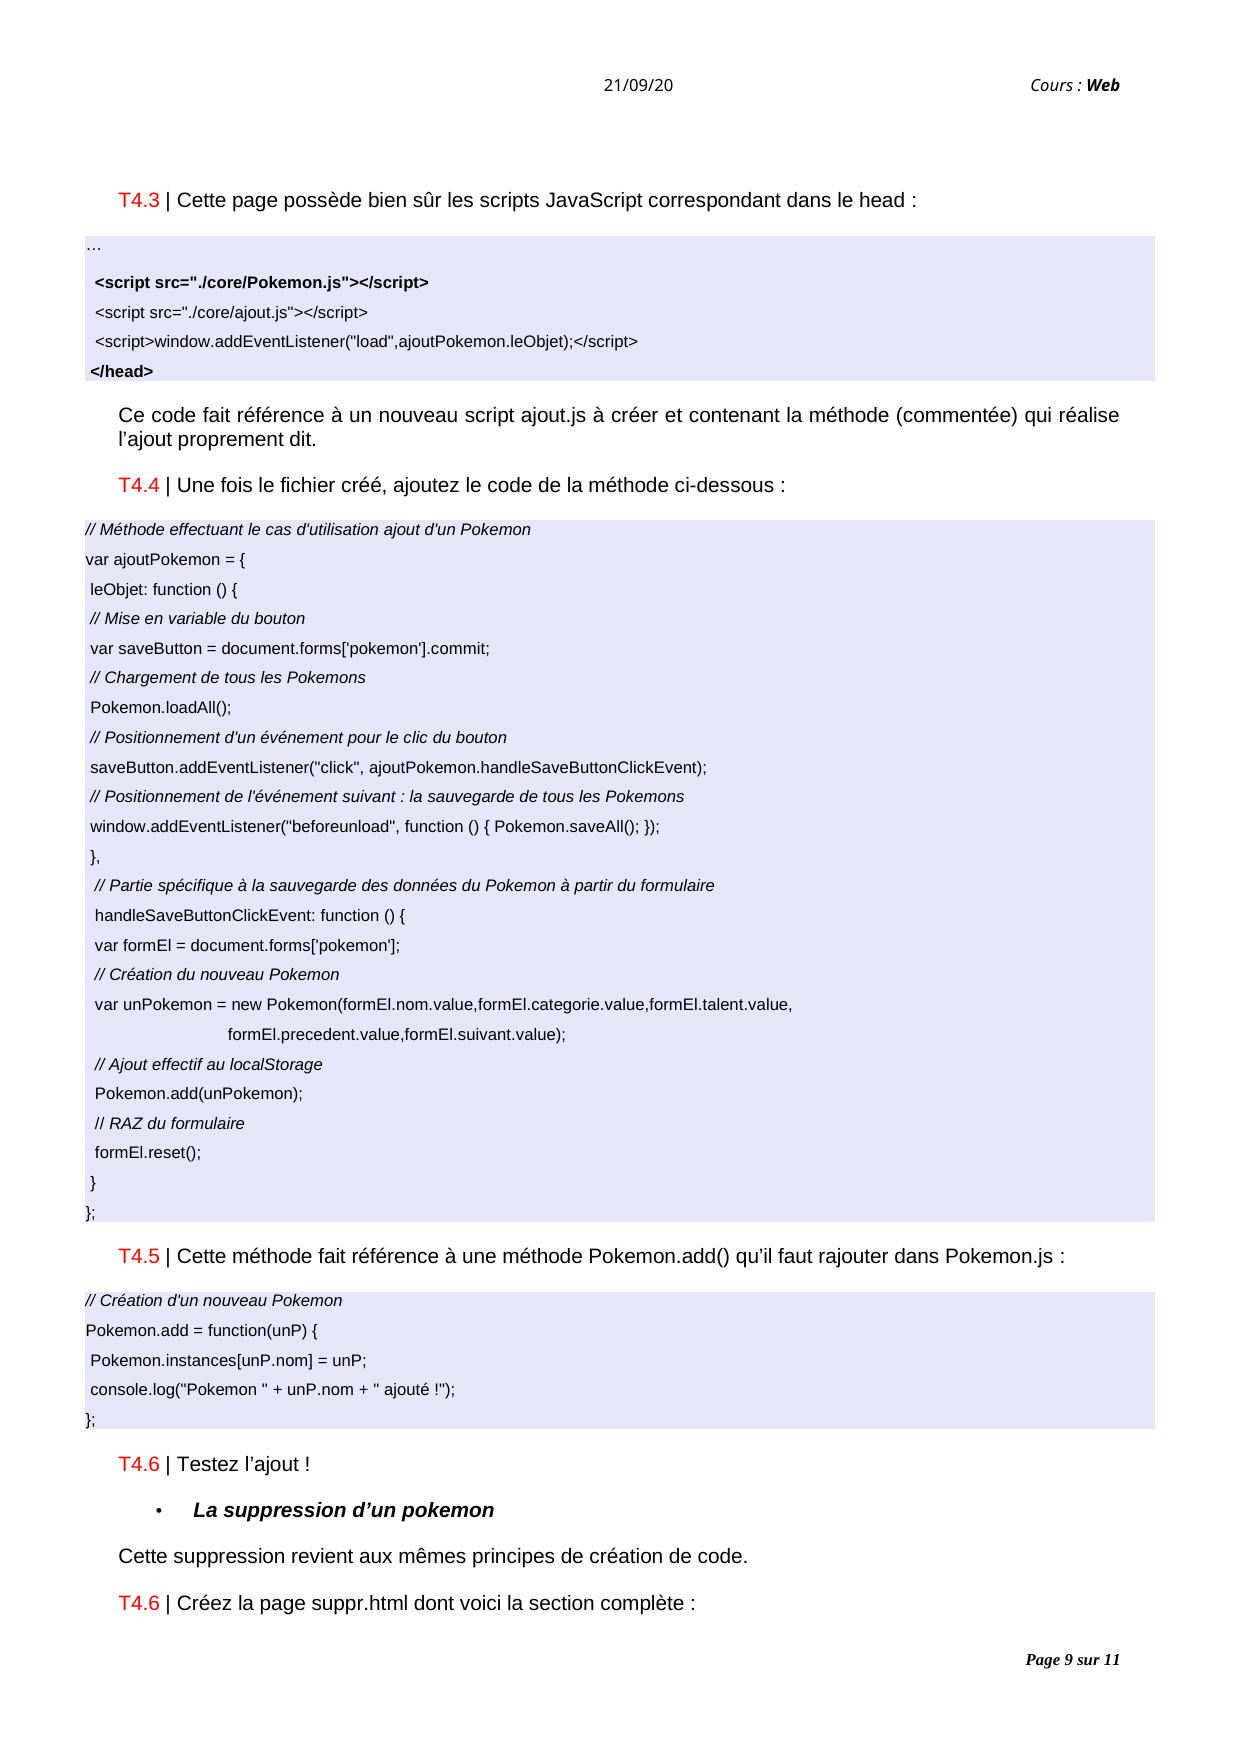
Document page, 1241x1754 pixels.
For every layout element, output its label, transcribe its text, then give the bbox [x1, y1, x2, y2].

text T4.3 | Cette page possède bien sûr les scripts JavaScript correspondant dans le head : [118, 189, 1122, 212]
text <script>window.addEventListener("load",ajoutPokemon.leObjet);</script> [85, 322, 1155, 351]
text Pokemon.loadAll(); [85, 687, 1155, 717]
text // Mise en variable du bouton [85, 598, 1155, 628]
text <script src="./core/ajout.js"></script> [85, 292, 1155, 322]
text }, [85, 836, 1155, 866]
text T4.5 | Cette méthode fait référence à une méthode Pokemon.add() qu’il faut rajouter dans Pokemon.js : [118, 1245, 1122, 1268]
text // RAZ du formulaire [85, 1103, 1155, 1133]
text T4.6 | Créez la page suppr.html dont voici la section complète : [118, 1592, 1122, 1615]
text // Chargement de tous les Pokemons [85, 658, 1155, 687]
text <script src="./core/Pokemon.js"></script> [85, 273, 1155, 292]
text Pokemon.add = function(unP) { [85, 1310, 1155, 1340]
text T4.4 | Une fois le fichier créé, ajoutez le code de la méthode ci-dessous : [118, 474, 1122, 497]
text saveButton.addEventListener("click", ajoutPokemon.handleSaveButtonClickEvent); [85, 747, 1155, 777]
text leObjet: function () { [85, 569, 1155, 598]
text formEl.reset(); [85, 1133, 1155, 1162]
text var formEl = document.forms['pokemon']; [85, 925, 1155, 955]
text // Positionnement de l'événement suivant : la sauvegarde de tous les Pokemons [85, 777, 1155, 806]
list La suppression d’un pokemon [156, 1499, 1122, 1522]
text var saveButton = document.forms['pokemon'].commit; [85, 628, 1155, 658]
text formEl.precedent.value,formEl.suivant.value); [85, 1014, 1155, 1044]
text … [85, 236, 1155, 254]
text }; [85, 1192, 1155, 1222]
text handleSaveButtonClickEvent: function () { [85, 895, 1155, 925]
text console.log("Pokemon " + unP.nom + " ajouté !"); [85, 1370, 1155, 1399]
text T4.6 | Testez l’ajout ! [118, 1452, 1122, 1476]
text // Méthode effectuant le cas d'utilisation ajout d'un Pokemon [85, 520, 1155, 539]
text Ce code fait référence à un nouveau script ajout.js à créer et contenant la méthode (commentée) qui réalise l’ajout proprement dit. [118, 404, 1122, 451]
text var unPokemon = new Pokemon(formEl.nom.value,formEl.categorie.value,formEl.talent.value, [85, 984, 1155, 1014]
text var ajoutPokemon = { [85, 539, 1155, 569]
text Cette suppression revient aux mêmes principes de création de code. [118, 1545, 1122, 1568]
text } [85, 1162, 1155, 1192]
text // Création du nouveau Pokemon [85, 955, 1155, 984]
text </head> [85, 351, 1155, 381]
text // Positionnement d'un événement pour le clic du bouton [85, 717, 1155, 747]
text Pokemon.add(unPokemon); [85, 1073, 1155, 1103]
text // Partie spécifique à la sauvegarde des données du Pokemon à partir du formulaire [85, 866, 1155, 895]
text Pokemon.instances[unP.nom] = unP; [85, 1340, 1155, 1370]
text }; [85, 1399, 1155, 1429]
text // Création d'un nouveau Pokemon [85, 1292, 1155, 1310]
text // Ajout effectif au localStorage [85, 1044, 1155, 1073]
text window.addEventListener("beforeunload", function () { Pokemon.saveAll(); }); [85, 806, 1155, 836]
